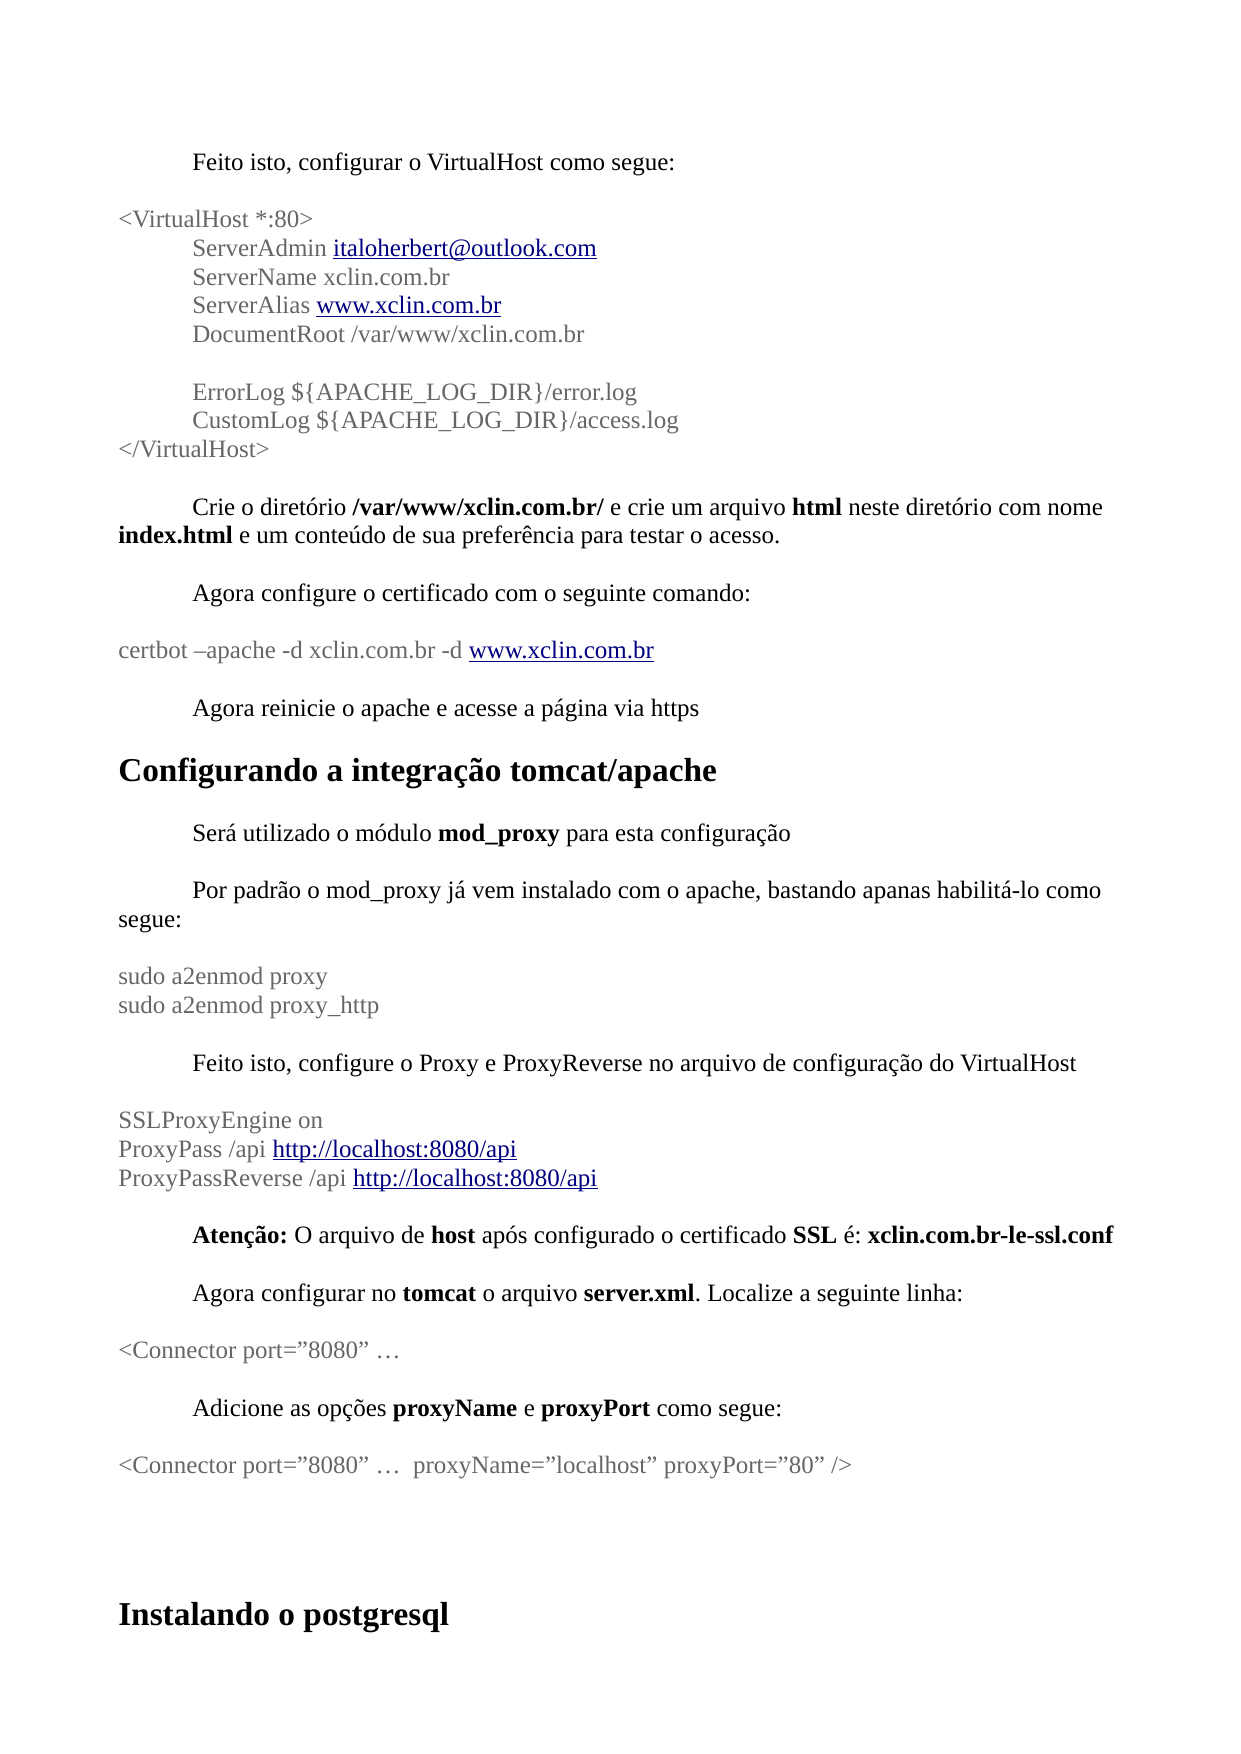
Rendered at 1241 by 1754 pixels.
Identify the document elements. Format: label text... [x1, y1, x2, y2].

text ServerAlias www.xclin.com.br [118, 291, 1122, 319]
text Agora configurar no tomcat o arquivo server.xml. Localize a seguinte linha: [118, 1278, 1122, 1306]
text Será utilizado o módulo mod_proxy para esta configuração [118, 818, 1122, 846]
text <VirtualHost *:80> [118, 204, 1122, 233]
text ErrorLog ${APACHE_LOG_DIR}/error.log [118, 377, 1122, 406]
text sudo a2enmod proxy [118, 961, 1122, 990]
text ServerAdmin italoherbert@outlook.com [118, 233, 1122, 262]
text Adicione as opções proxyName e proxyPort como segue: [118, 1393, 1122, 1421]
text SSLProxyEngine on [118, 1105, 1122, 1134]
text DocumentRoot /var/www/xclin.com.br [118, 319, 1122, 348]
text <Connector port=”8080” … proxyName=”localhost” proxyPort=”80” /> [118, 1450, 1122, 1479]
text <Connector port=”8080” … [118, 1335, 1122, 1364]
text ProxyPass /api http://localhost:8080/api [118, 1134, 1122, 1163]
text Feito isto, configurar o VirtualHost como segue: [118, 147, 1122, 176]
text Agora configure o certificado com o seguinte comando: [118, 578, 1122, 607]
text Configurando a integração tomcat/apache [118, 751, 1122, 789]
text sudo a2enmod proxy_http [118, 990, 1122, 1019]
text Instalando o postgresql [118, 1594, 1122, 1632]
text Crie o diretório /var/www/xclin.com.br/ e crie um arquivo html neste diretório com nome index.html e um conteúdo de sua preferência para testar o acesso. [118, 492, 1122, 549]
text Por padrão o mod_proxy já vem instalado com o apache, bastando apanas habilitá-lo como segue: [118, 875, 1122, 933]
text Feito isto, configure o Proxy e ProxyReverse no arquivo de configuração do VirtualHost [118, 1048, 1122, 1076]
text Atenção: O arquivo de host após configurado o certificado SSL é: xclin.com.br-le-ssl.conf [118, 1220, 1122, 1249]
text Agora reinicie o apache e acesse a página via https [118, 693, 1122, 722]
text </VirtualHost> [118, 434, 1122, 463]
text ProxyPassReverse /api http://localhost:8080/api [118, 1163, 1122, 1191]
text ServerName xclin.com.br [118, 262, 1122, 291]
text certbot –apache -d xclin.com.br -d www.xclin.com.br [118, 636, 1122, 664]
text CustomLog ${APACHE_LOG_DIR}/access.log [118, 406, 1122, 434]
